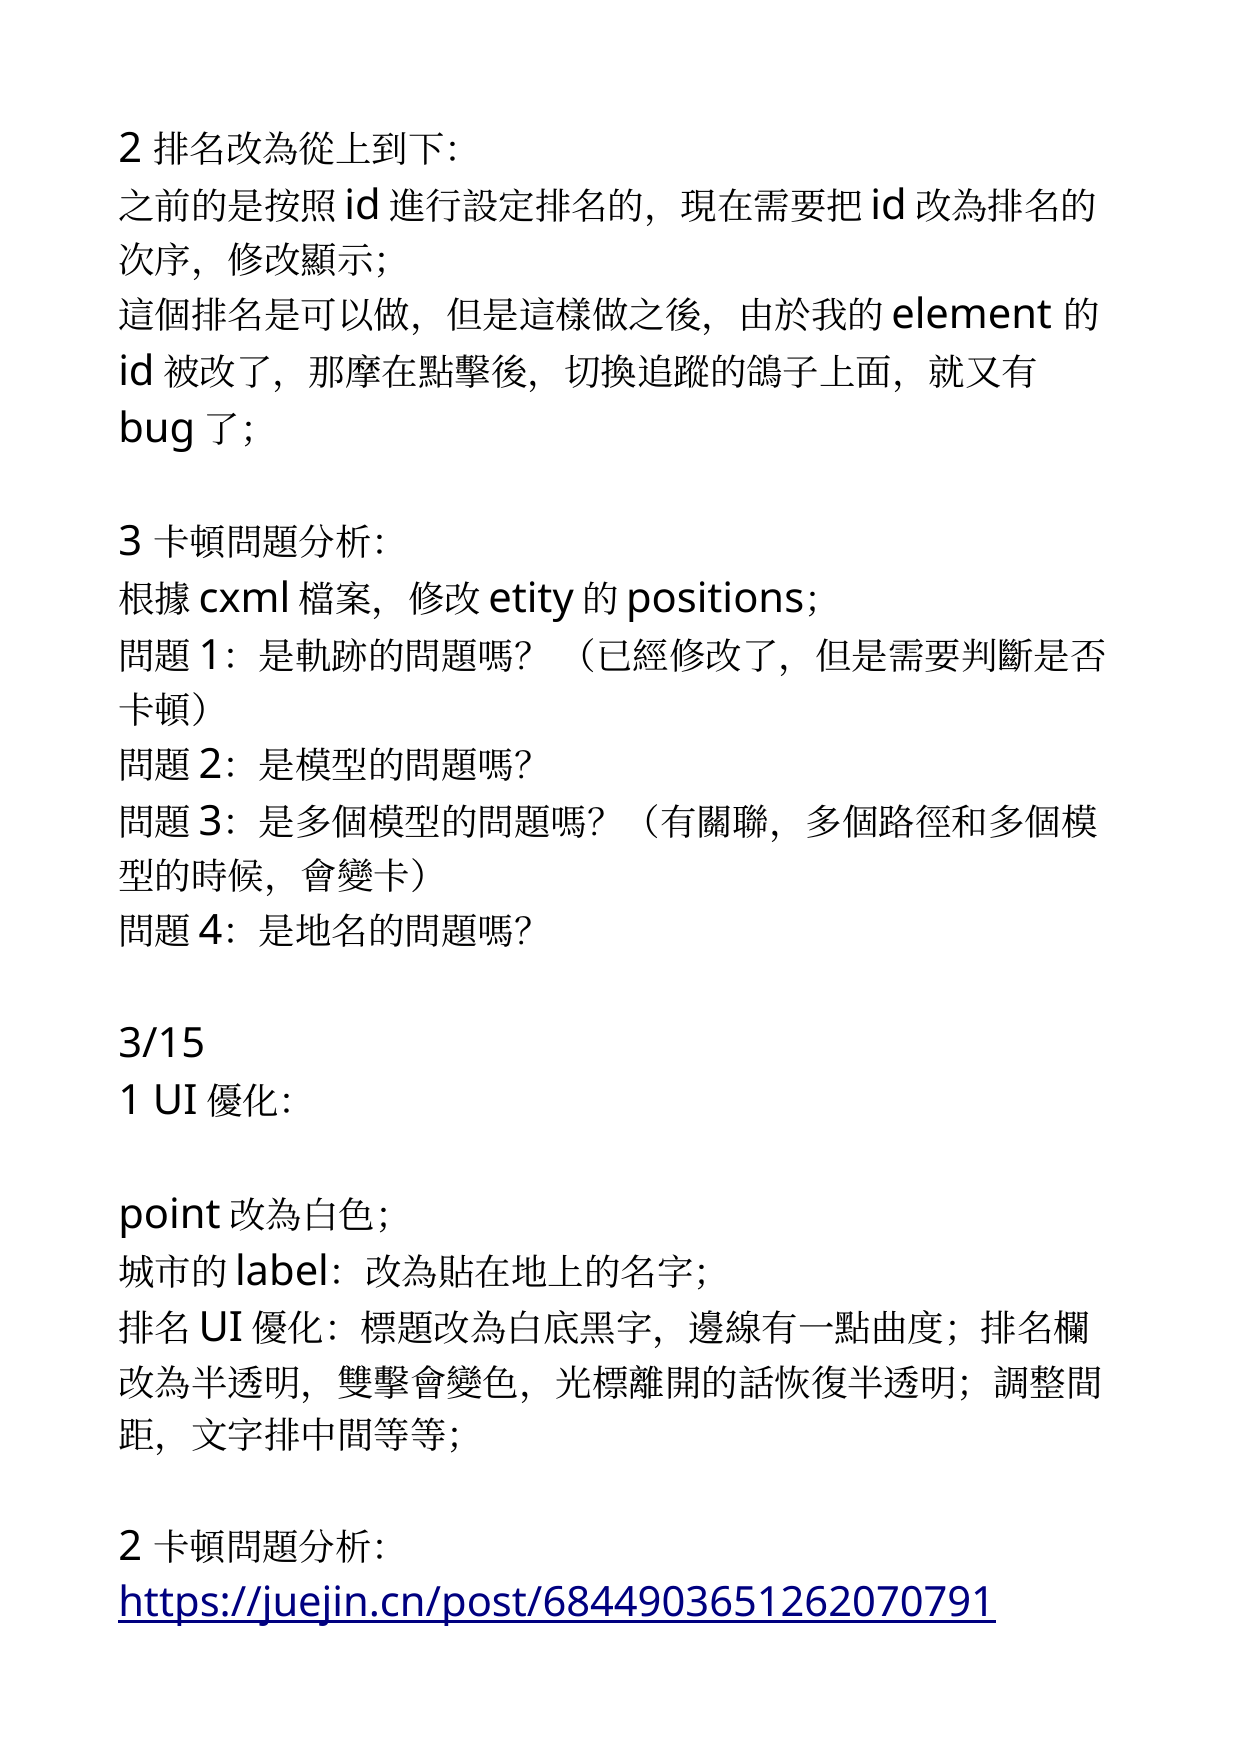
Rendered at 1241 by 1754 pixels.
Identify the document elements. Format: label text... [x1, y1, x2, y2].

text point改為白色； [118, 1184, 1122, 1240]
text 1 UI優化： [118, 1070, 1122, 1127]
text 問題4：是地名的問題嗎？ [118, 900, 1122, 957]
text 之前的是按照id進行設定排名的，現在需要把id改為排名的次序，修改顯示； [118, 175, 1122, 284]
text https://juejin.cn/post/6844903651262070791 [118, 1572, 1122, 1629]
text 問題2：是模型的問題嗎？ [118, 734, 1122, 791]
text 問題1：是軌跡的問題嗎？ （已經修改了，但是需要判斷是否卡頓） [118, 625, 1122, 734]
text 城市的label：改為貼在地上的名字； [118, 1240, 1122, 1297]
text 這個排名是可以做，但是這樣做之後，由於我的element 的id被改了，那摩在點擊後，切換追蹤的鴿子上面，就又有bug了； [118, 284, 1122, 454]
text 根據cxml檔案，修改etity的positions； [118, 568, 1122, 625]
text 2 排名改為從上到下： [118, 118, 1122, 175]
text 問題3：是多個模型的問題嗎？（有關聯，多個路徑和多個模型的時候，會變卡） [118, 791, 1122, 900]
text 3/15 [118, 1013, 1122, 1070]
text 3 卡頓問題分析： [118, 511, 1122, 568]
text 2 卡頓問題分析： [118, 1516, 1122, 1572]
text 排名UI優化：標題改為白底黑字，邊線有一點曲度；排名欄改為半透明，雙擊會變色，光標離開的話恢復半透明；調整間距，文字排中間等等； [118, 1297, 1122, 1459]
